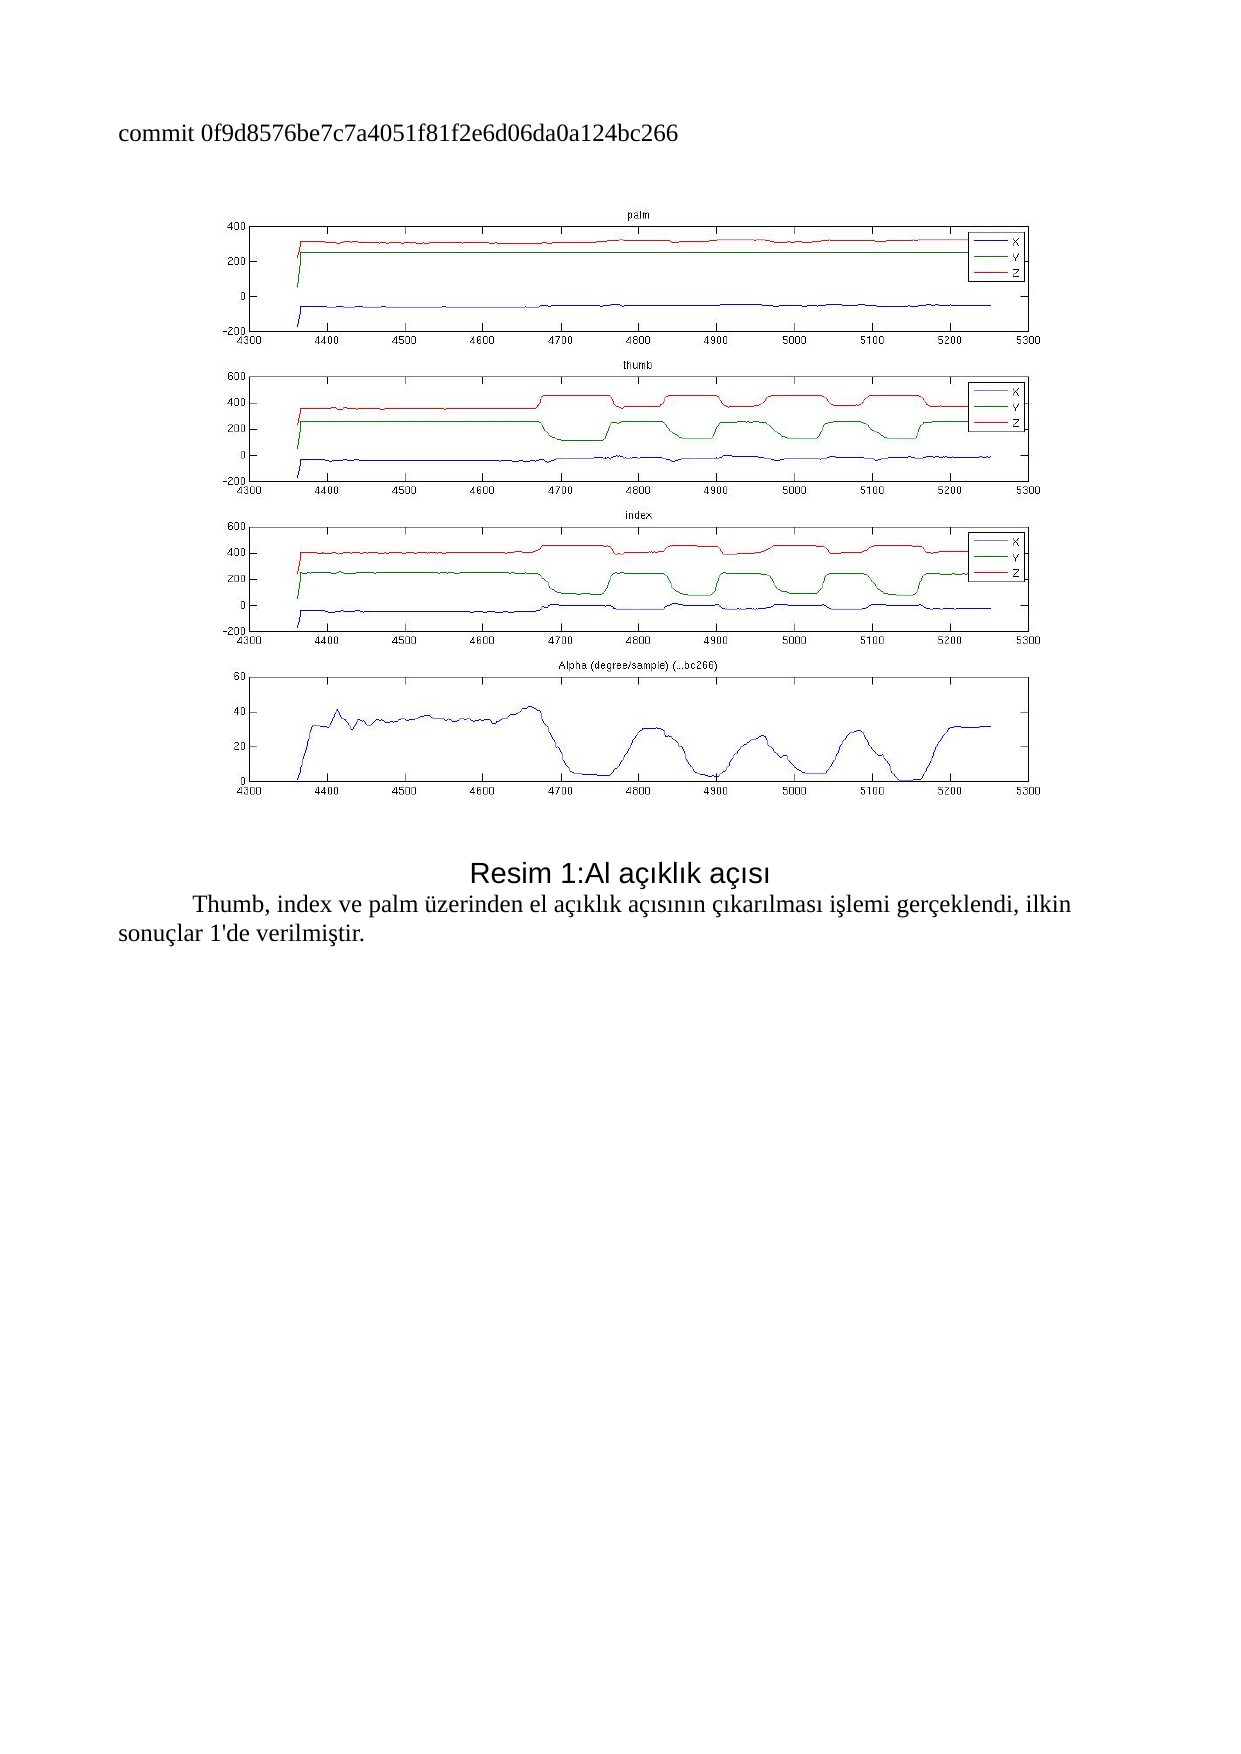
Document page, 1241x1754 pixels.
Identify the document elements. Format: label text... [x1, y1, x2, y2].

text Resim 1:Al açıklık açısı [118, 856, 1122, 889]
text Thumb, index ve palm üzerinden el açıklık açısının çıkarılması işlemi gerçeklendi, ilkin sonuçlar Resim 1'de verilmiştir. [118, 147, 1122, 172]
picture [118, 172, 1123, 856]
text commit 0f9d8576be7c7a4051f81f2e6d06da0a124bc266 [118, 118, 1122, 147]
text Thumb, index ve palm üzerinden el açıklık açısının çıkarılması işlemi gerçeklendi, ilkin sonuçlar Resim 1'de verilmiştir. [118, 889, 1122, 947]
